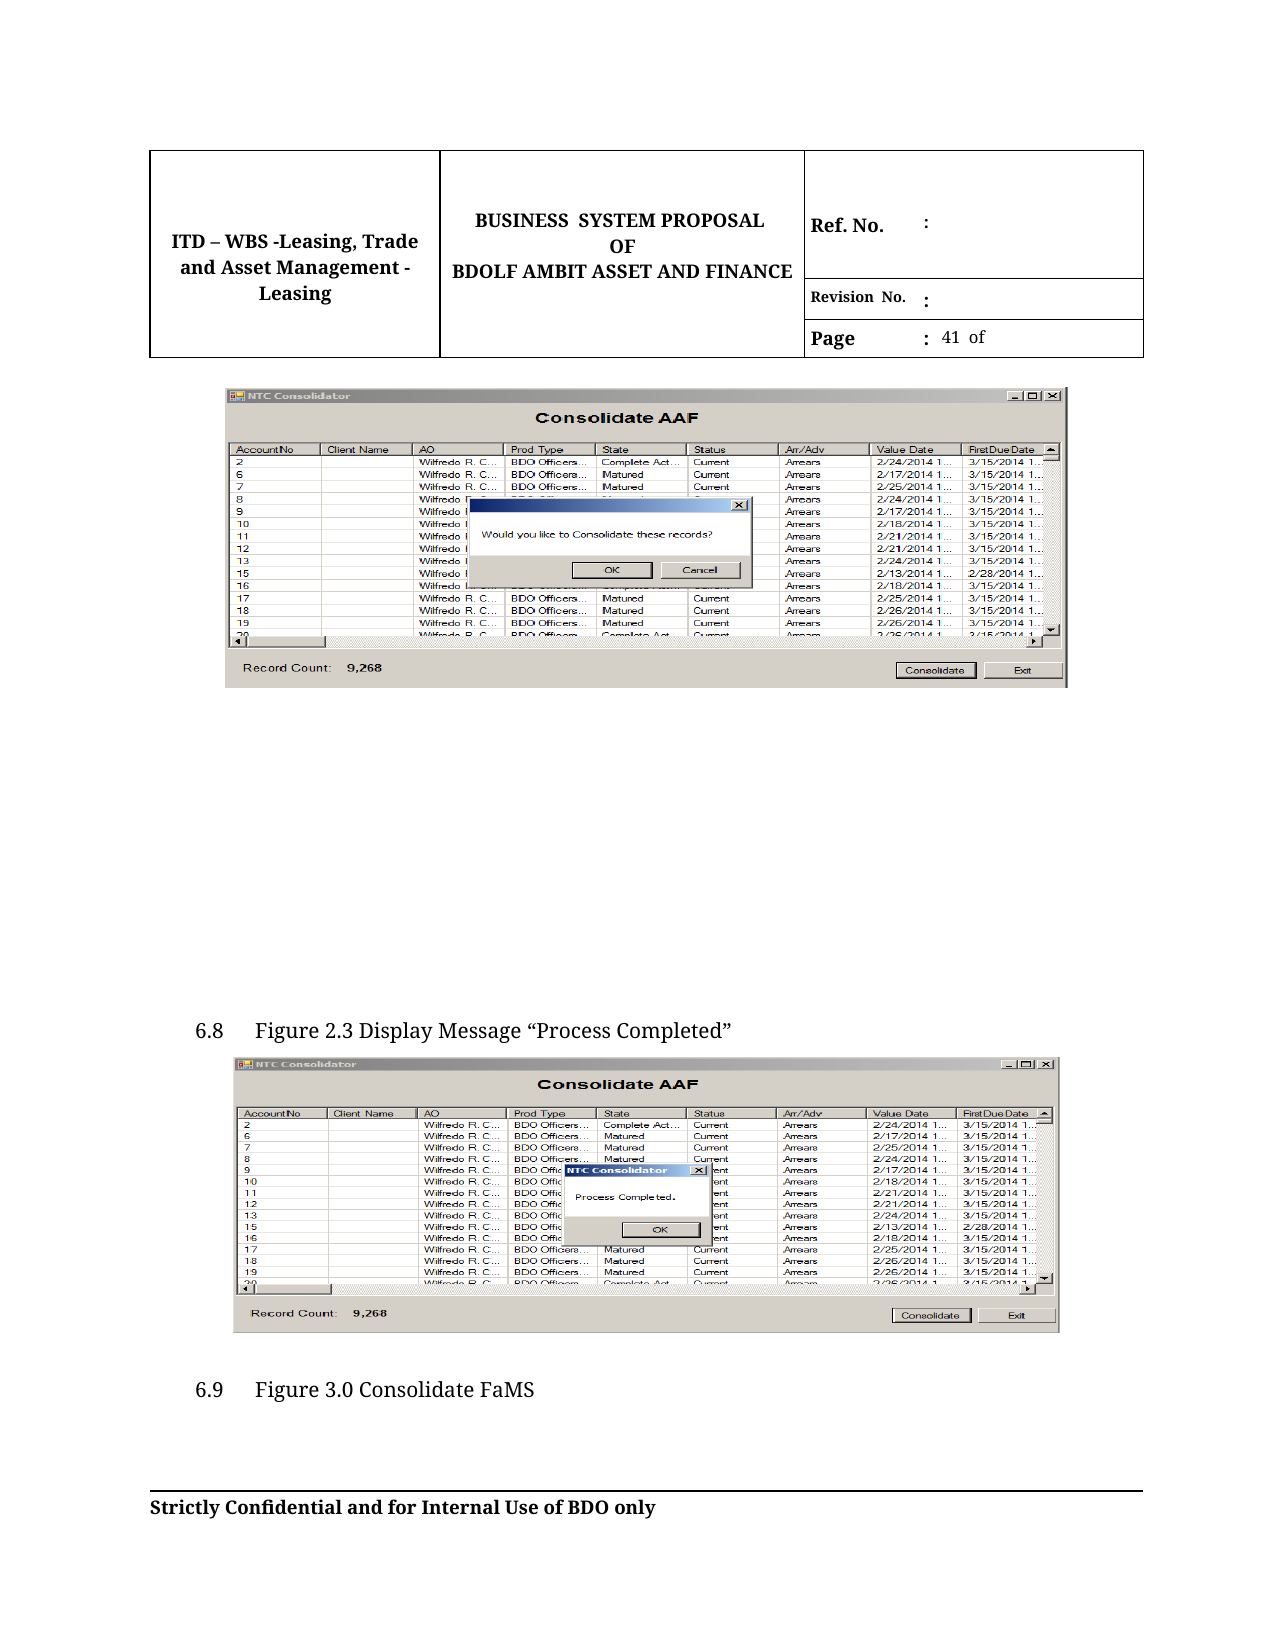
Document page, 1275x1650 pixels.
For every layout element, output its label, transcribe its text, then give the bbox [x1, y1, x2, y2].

list Figure 3.0 Consolidate FaMS [195, 1375, 1143, 1403]
picture [225, 387, 1068, 690]
list Figure 2.3 Display Message “Process Completed” [195, 1017, 1143, 1045]
picture [233, 1057, 1060, 1334]
